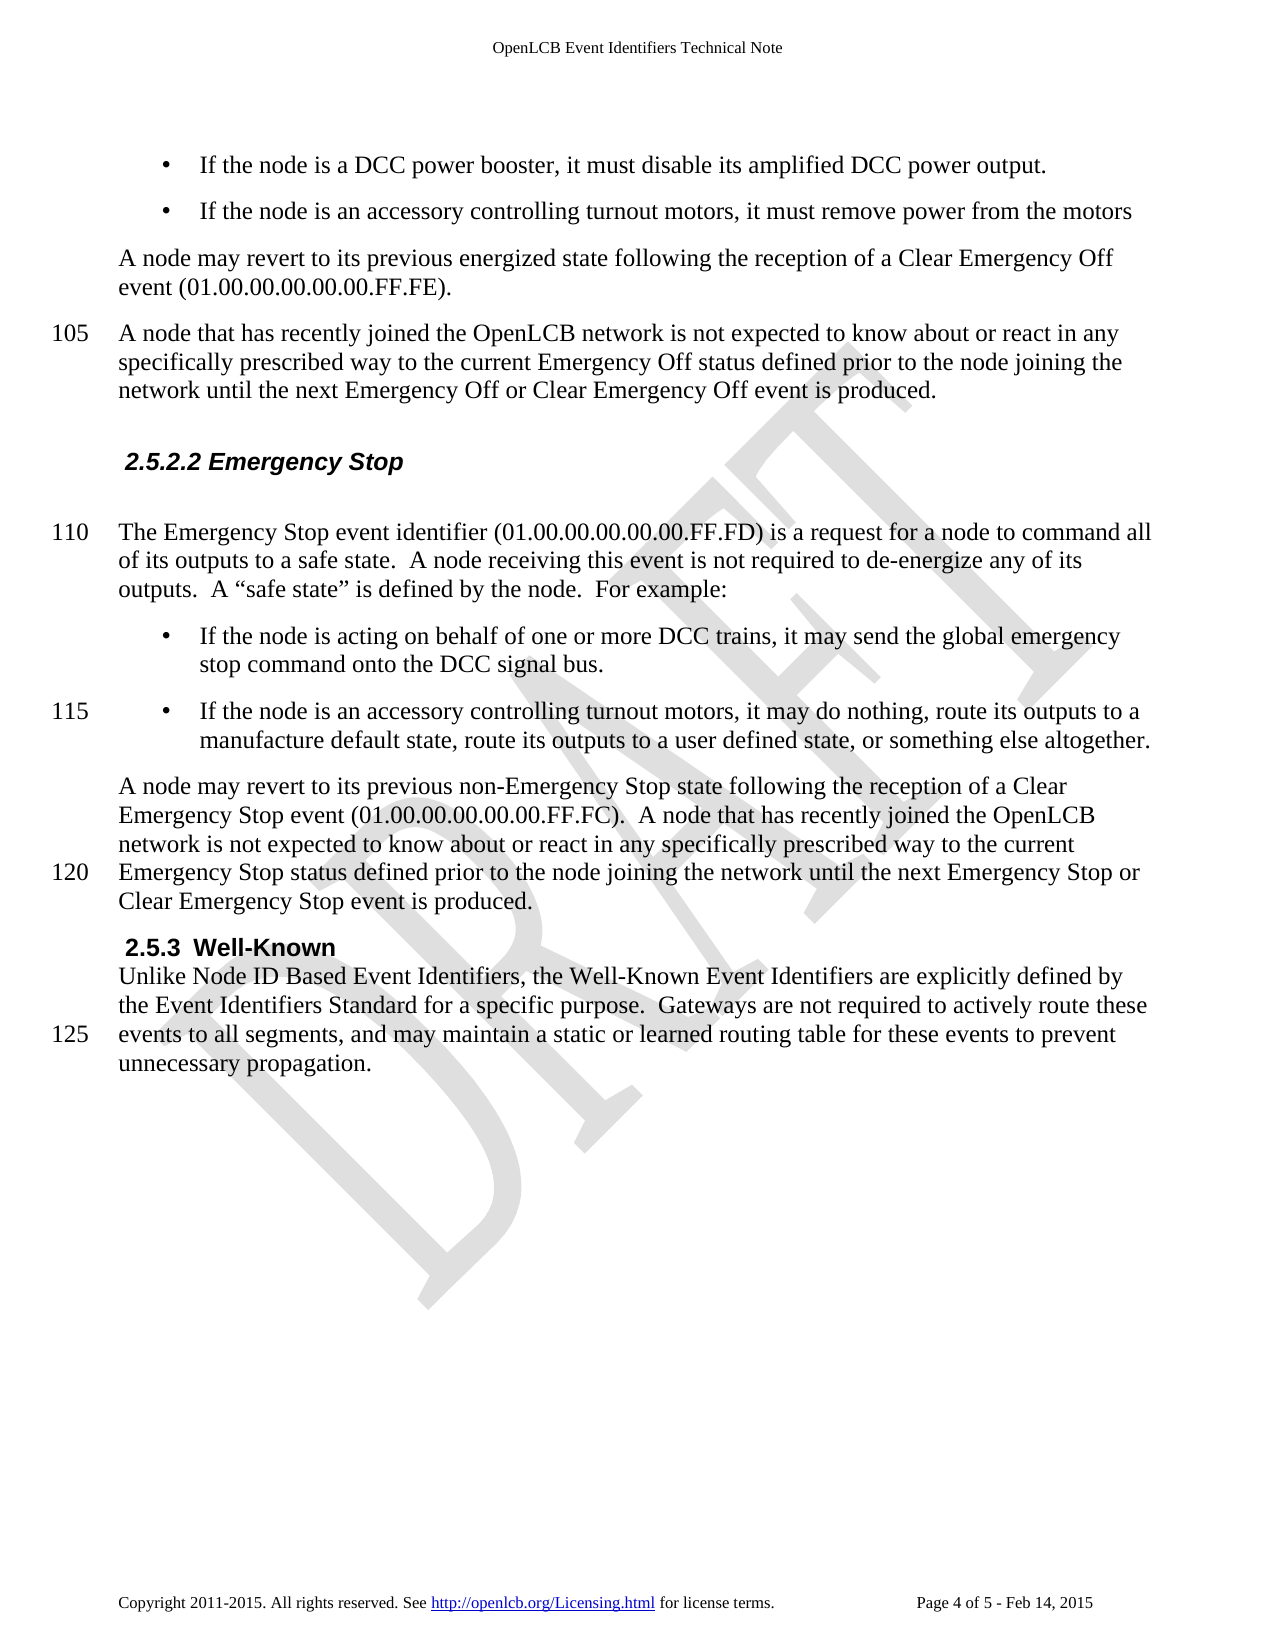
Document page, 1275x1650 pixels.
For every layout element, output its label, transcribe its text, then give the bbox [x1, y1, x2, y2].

text A node that has recently joined the OpenLCB network is not expected to know about or react in any specifically prescribed way to the current Emergency Off status defined prior to the node joining the network until the next Emergency Off or Clear Emergency Off event is produced. [118, 318, 1157, 404]
list If the node is acting on behalf of one or more DCC trains, it may send the global emergency stop command onto the DCC signal bus. [826, 621, 1033, 678]
list If the node is an accessory controlling turnout motors, it may do nothing, route its outputs to a manufacture default state, route its outputs to a user defined state, or something else altogether. [799, 696, 1157, 753]
list If the node is acting on behalf of one or more DCC trains, it may send the global emergency stop command onto the DCC signal bus. [162, 621, 738, 678]
subtitle [757, 447, 837, 476]
list If the node is an accessory controlling turnout motors, it must remove power from the motors [162, 196, 1157, 225]
text A node may revert to its previous non-Emergency Stop state following the reception of a Clear Emergency Stop event (01.00.00.00.00.00.FF.FC). A node that has recently joined the OpenLCB network is not expected to know about or react in any specifically prescribed way to the current Emergency Stop status defined prior to the node joining the network until the next Emergency Stop or Clear Emergency Stop event is produced. [595, 771, 697, 856]
list If the node is an accessory controlling turnout motors, it may do nothing, route its outputs to a manufacture default state, route its outputs to a user defined state, or something else altogether. [591, 696, 813, 753]
text A node may revert to its previous non-Emergency Stop state following the reception of a Clear Emergency Stop event (01.00.00.00.00.00.FF.FC). A node that has recently joined the OpenLCB network is not expected to know about or react in any specifically prescribed way to the current Emergency Stop status defined prior to the node joining the network until the next Emergency Stop or Clear Emergency Stop event is produced. [118, 771, 674, 915]
list If the node is a DCC power booster, it must disable its amplified DCC power output. [162, 150, 1157, 179]
list If the node is acting on behalf of one or more DCC trains, it may send the global emergency stop command onto the DCC signal bus. [724, 621, 816, 675]
text Unlike Node ID Based Event Identifiers, the Well-Known Event Identifiers are explicitly defined by the Event Identifiers Standard for a specific purpose. Gateways are not required to actively route these events to all segments, and may maintain a static or learned routing table for these events to prevent unnecessary propagation. [343, 961, 539, 1076]
subtitle [439, 933, 515, 961]
subtitle Well-Known [118, 933, 424, 961]
list If the node is acting on behalf of one or more DCC trains, it may send the global emergency stop command onto the DCC signal bus. [1025, 621, 1157, 678]
subtitle Emergency Stop [118, 447, 741, 476]
text The Emergency Stop event identifier (01.00.00.00.00.00.FF.FD) is a request for a node to command all of its outputs to a safe state. A node receiving this event is not required to de-energize any of its outputs. A “safe state” is defined by the node. For example: [921, 517, 1157, 603]
text A node may revert to its previous non-Emergency Stop state following the reception of a Clear Emergency Stop event (01.00.00.00.00.00.FF.FC). A node that has recently joined the OpenLCB network is not expected to know about or react in any specifically prescribed way to the current Emergency Stop status defined prior to the node joining the network until the next Emergency Stop or Clear Emergency Stop event is produced. [702, 771, 1157, 915]
text The Emergency Stop event identifier (01.00.00.00.00.00.FF.FD) is a request for a node to command all of its outputs to a safe state. A node receiving this event is not required to de-energize any of its outputs. A “safe state” is defined by the node. For example: [668, 517, 964, 603]
subtitle [707, 933, 1157, 961]
text Unlike Node ID Based Event Identifiers, the Well-Known Event Identifiers are explicitly defined by the Event Identifiers Standard for a specific purpose. Gateways are not required to actively route these events to all segments, and may maintain a static or learned routing table for these events to prevent unnecessary propagation. [575, 961, 721, 1016]
list If the node is an accessory controlling turnout motors, it may do nothing, route its outputs to a manufacture default state, route its outputs to a user defined state, or something else altogether. [162, 696, 562, 753]
text The Emergency Stop event identifier (01.00.00.00.00.00.FF.FD) is a request for a node to command all of its outputs to a safe state. A node receiving this event is not required to de-energize any of its outputs. A “safe state” is defined by the node. For example: [118, 517, 671, 603]
subtitle [541, 933, 705, 961]
text Unlike Node ID Based Event Identifiers, the Well-Known Event Identifiers are explicitly defined by the Event Identifiers Standard for a specific purpose. Gateways are not required to actively route these events to all segments, and may maintain a static or learned routing table for these events to prevent unnecessary propagation. [502, 961, 1157, 1076]
text A node may revert to its previous non-Emergency Stop state following the reception of a Clear Emergency Stop event (01.00.00.00.00.00.FF.FC). A node that has recently joined the OpenLCB network is not expected to know about or react in any specifically prescribed way to the current Emergency Stop status defined prior to the node joining the network until the next Emergency Stop or Clear Emergency Stop event is produced. [671, 825, 816, 915]
text Unlike Node ID Based Event Identifiers, the Well-Known Event Identifiers are explicitly defined by the Event Identifiers Standard for a specific purpose. Gateways are not required to actively route these events to all segments, and may maintain a static or learned routing table for these events to prevent unnecessary propagation. [211, 977, 428, 1076]
text A node may revert to its previous non-Emergency Stop state following the reception of a Clear Emergency Stop event (01.00.00.00.00.00.FF.FC). A node that has recently joined the OpenLCB network is not expected to know about or react in any specifically prescribed way to the current Emergency Stop status defined prior to the node joining the network until the next Emergency Stop or Clear Emergency Stop event is produced. [366, 828, 512, 915]
text A node may revert to its previous energized state following the reception of a Clear Emergency Off event (01.00.00.00.00.00.FF.FE). [118, 243, 1157, 300]
subtitle [851, 447, 1157, 476]
text Unlike Node ID Based Event Identifiers, the Well-Known Event Identifiers are explicitly defined by the Event Identifiers Standard for a specific purpose. Gateways are not required to actively route these events to all segments, and may maintain a static or learned routing table for these events to prevent unnecessary propagation. [118, 961, 228, 1076]
